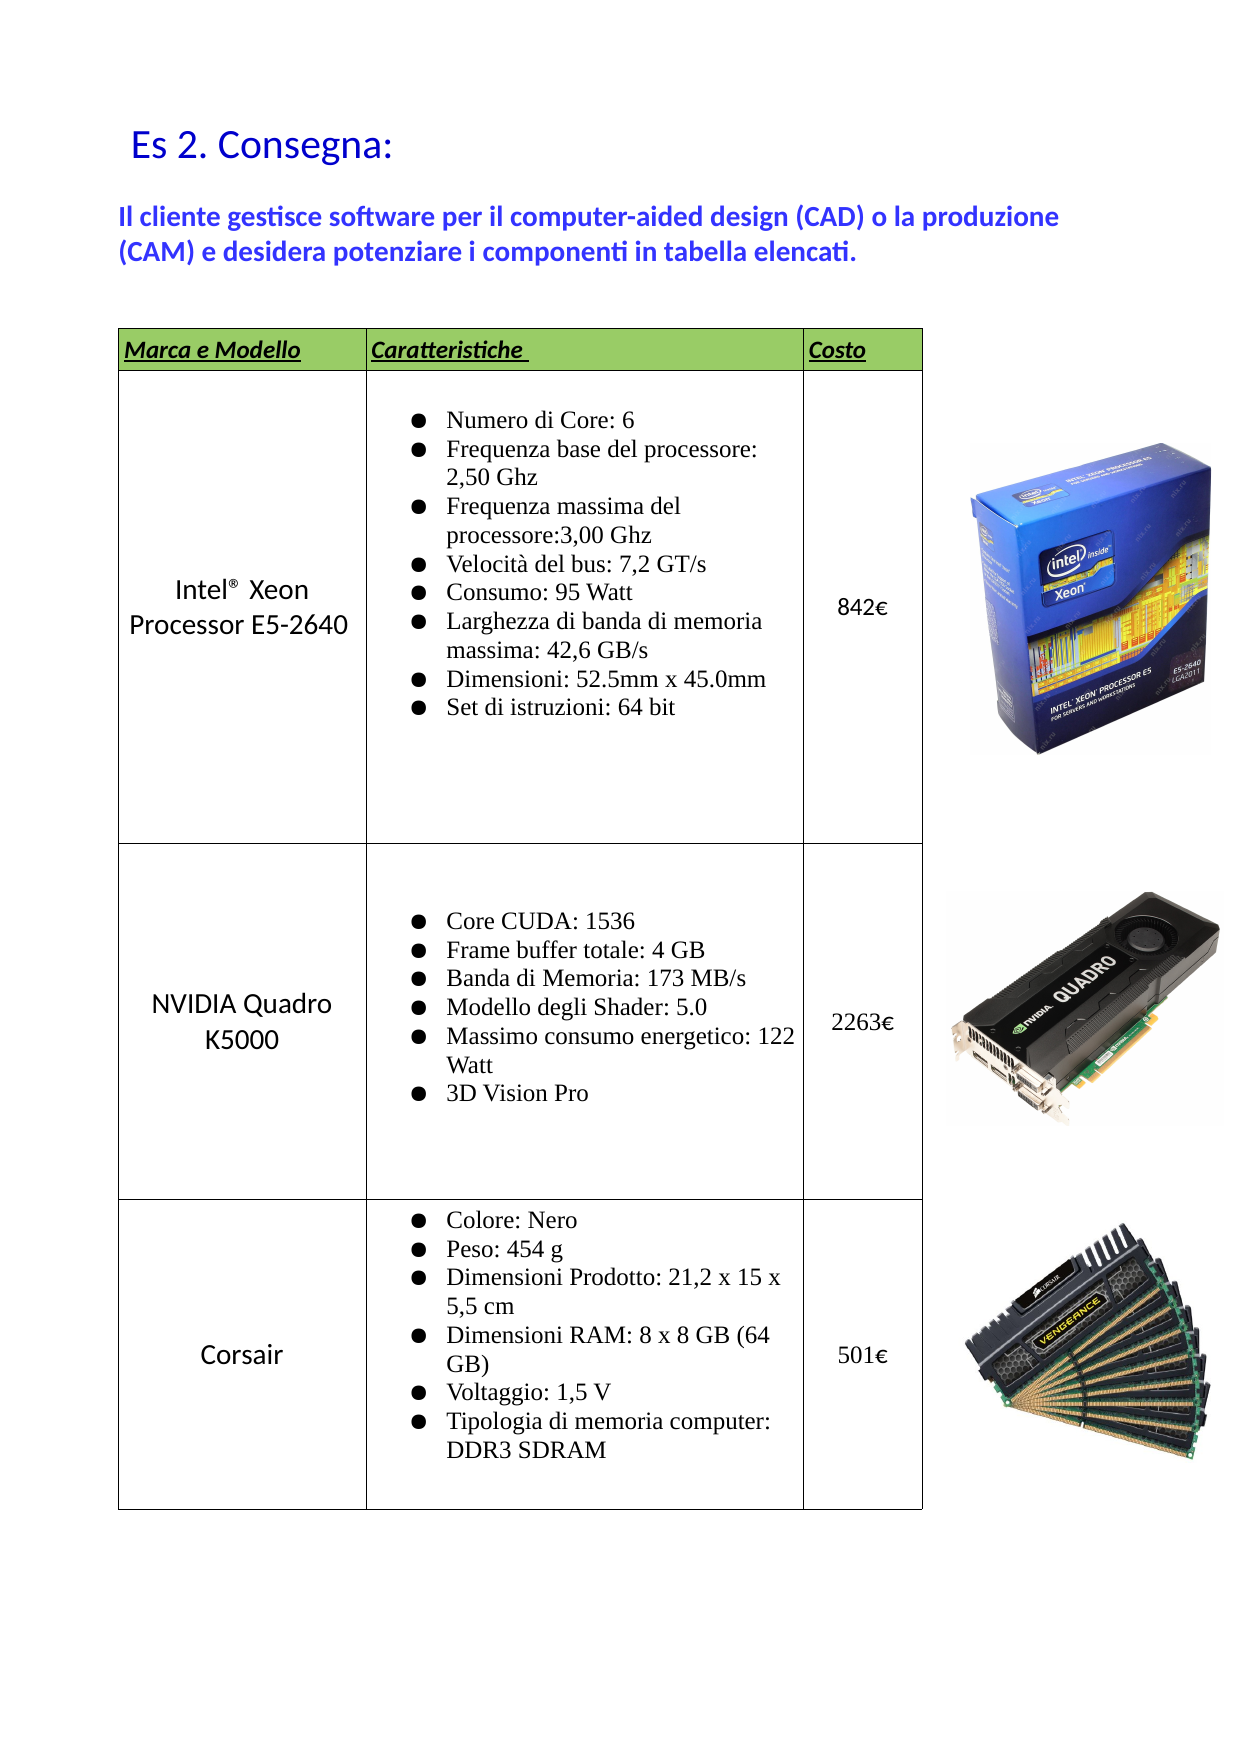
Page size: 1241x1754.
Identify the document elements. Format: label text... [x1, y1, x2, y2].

table_cell Core CUDA: 1536 Frame buffer totale: 4 GB Banda di Memoria: 173 MB/s Modello degli Shader: 5.0 Massimo consumo energetico: 122 Watt 3D Vision Pro [367, 844, 803, 1199]
table_cell Intel® Xeon Processor E5-2640 [119, 371, 366, 843]
table_cell 2263€ [804, 844, 922, 1199]
table_cell Corsair [119, 1200, 366, 1509]
text Il cliente gestisce software per il computer-aided design (CAD) o la produzione (CAM) e desidera potenziare i componenti in tabella elencati. [118, 198, 1122, 269]
table_header Costo [804, 329, 922, 370]
table_header Marca e Modello [119, 329, 366, 370]
table_cell 501€ [804, 1200, 922, 1509]
text Es 2. Consegna: [118, 118, 1122, 169]
table_header Caratteristiche [367, 329, 803, 370]
picture [970, 443, 1212, 755]
picture [958, 1220, 1221, 1463]
table_cell Colore: Nero Peso: 454 g Dimensioni Prodotto: 21,2 x 15 x 5,5 cm Dimensioni RAM: 8 x 8 GB (64 GB) Voltaggio: 1,5 V Tipologia di memoria computer: DDR3 SDRAM [367, 1200, 803, 1509]
table_cell NVIDIA Quadro K5000 [119, 844, 366, 1199]
table_cell 842€ [804, 371, 922, 843]
picture [945, 891, 1225, 1126]
table_cell Numero di Core: 6 Frequenza base del processore: 2,50 Ghz Frequenza massima del processore:3,00 Ghz Velocità del bus: 7,2 GT/s Consumo: 95 Watt Larghezza di banda di memoria massima: 42,6 GB/s Dimensioni: 52.5mm x 45.0mm Set di istruzioni: 64 bit [367, 371, 803, 843]
